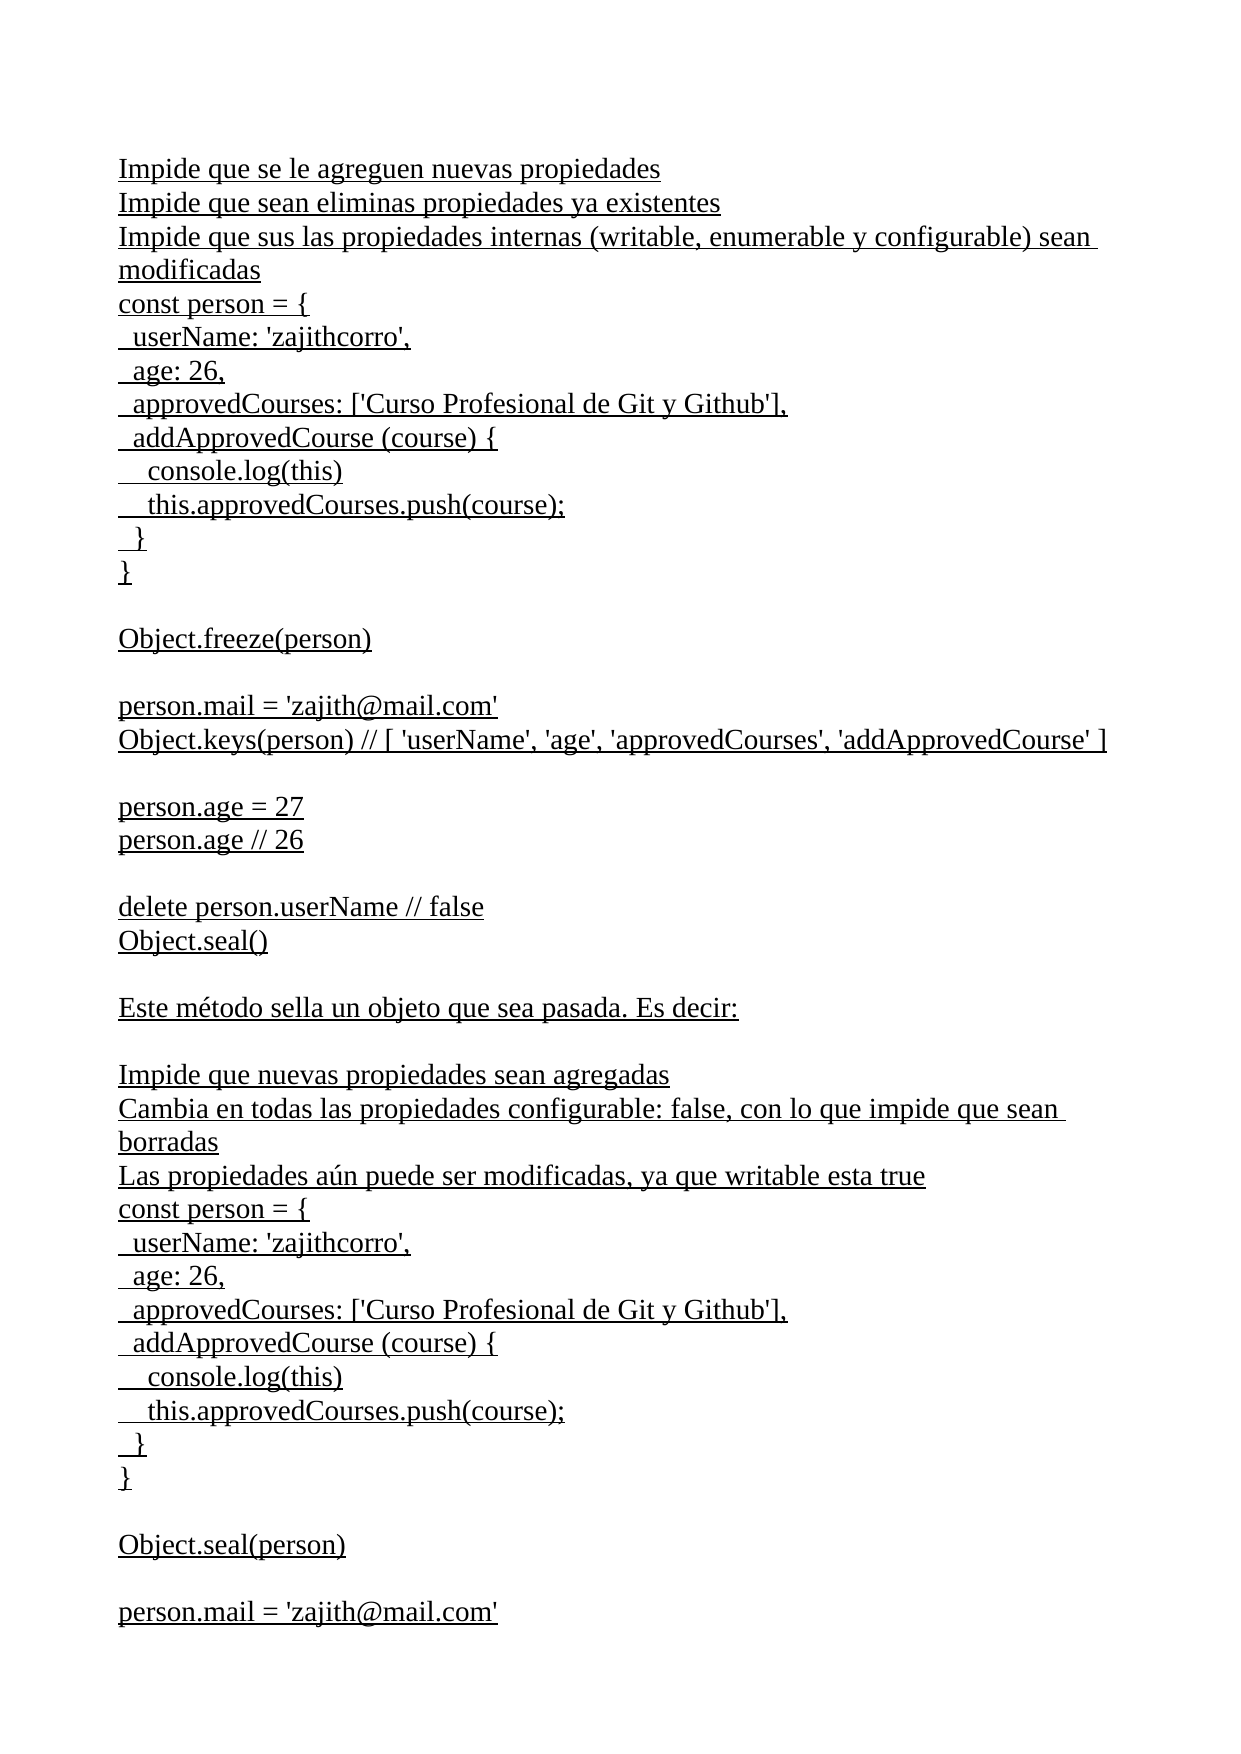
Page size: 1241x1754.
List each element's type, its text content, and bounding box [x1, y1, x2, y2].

text age: 26, [118, 353, 1122, 386]
text userName: 'zajithcorro', [118, 319, 1122, 353]
text Object.seal() [118, 923, 1122, 957]
text const person = { [118, 1191, 1122, 1225]
text } [118, 1460, 1122, 1493]
text Las propiedades aún puede ser modificadas, ya que writable esta true [118, 1158, 1122, 1191]
text person.mail = 'zajith@mail.com' [118, 1594, 1122, 1627]
text person.mail = 'zajith@mail.com' [118, 688, 1122, 722]
text Impide que se le agreguen nuevas propiedades [118, 152, 1122, 185]
text Impide que sean eliminas propiedades ya existentes [118, 185, 1122, 219]
text userName: 'zajithcorro', [118, 1225, 1122, 1258]
text } [118, 1426, 1122, 1460]
text console.log(this) [118, 1359, 1122, 1393]
text const person = { [118, 286, 1122, 319]
text approvedCourses: ['Curso Profesional de Git y Github'], [118, 1292, 1122, 1326]
text person.age = 27 [118, 789, 1122, 822]
text approvedCourses: ['Curso Profesional de Git y Github'], [118, 386, 1122, 420]
text person.age // 26 [118, 822, 1122, 856]
text delete person.userName // false [118, 889, 1122, 923]
text Object.freeze(person) [118, 621, 1122, 655]
text Cambia en todas las propiedades configurable: false, con lo que impide que sean borradas [118, 1091, 1122, 1158]
text addApprovedCourse (course) { [118, 420, 1122, 453]
text } [118, 554, 1122, 588]
text this.approvedCourses.push(course); [118, 487, 1122, 521]
text } [118, 521, 1122, 554]
text age: 26, [118, 1258, 1122, 1292]
text Impide que sus las propiedades internas (writable, enumerable y configurable) sean modificadas [118, 219, 1122, 286]
text Object.seal(person) [118, 1527, 1122, 1560]
text Este método sella un objeto que sea pasada. Es decir: [118, 990, 1122, 1024]
text Object.keys(person) // [ 'userName', 'age', 'approvedCourses', 'addApprovedCourse' ] [118, 722, 1122, 755]
text console.log(this) [118, 453, 1122, 487]
text addApprovedCourse (course) { [118, 1326, 1122, 1359]
text Impide que nuevas propiedades sean agregadas [118, 1057, 1122, 1091]
text this.approvedCourses.push(course); [118, 1393, 1122, 1426]
